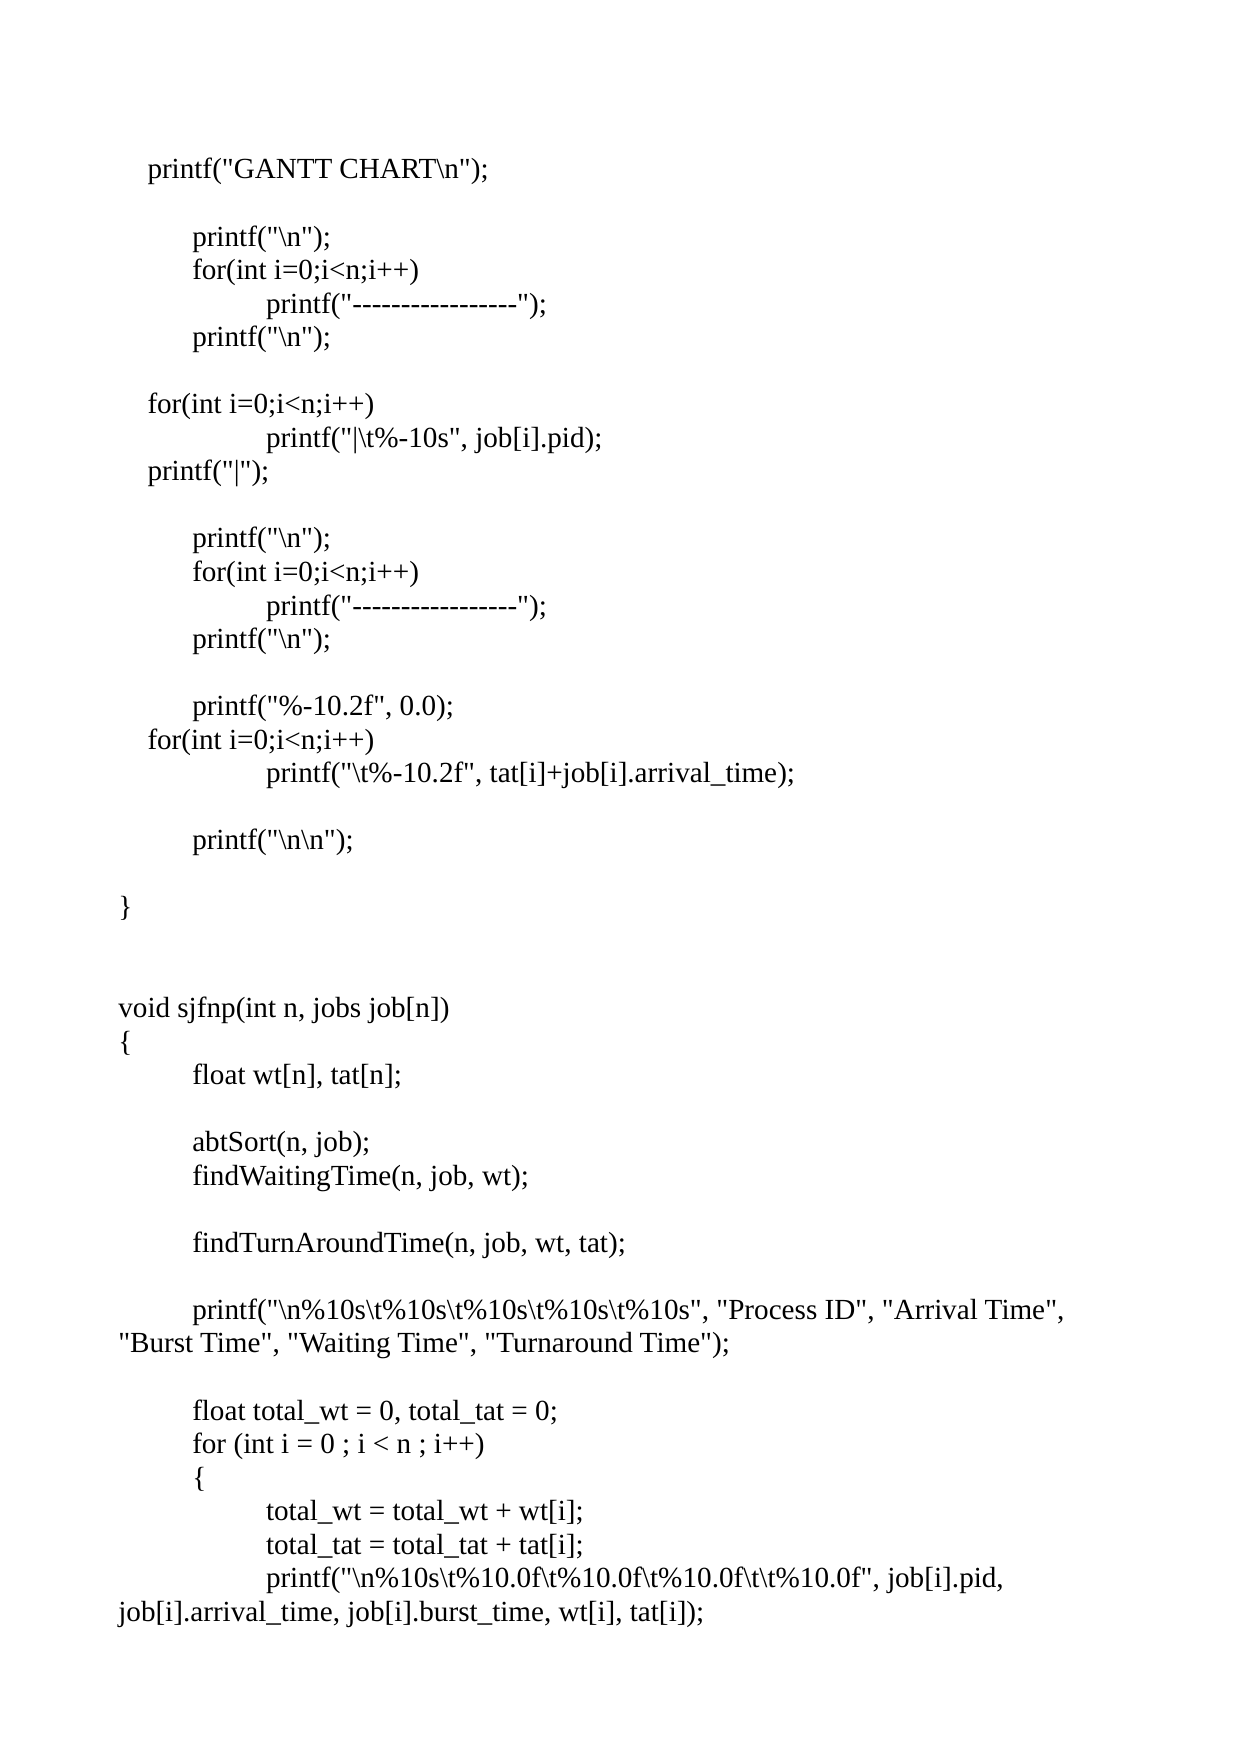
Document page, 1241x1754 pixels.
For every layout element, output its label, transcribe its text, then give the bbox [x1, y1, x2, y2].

text { [118, 1024, 1122, 1057]
text for(int i=0;i<n;i++) [118, 554, 1122, 588]
text printf("\n"); [118, 621, 1122, 655]
text float total_wt = 0, total_tat = 0; [118, 1393, 1122, 1426]
text printf("\n"); [118, 219, 1122, 252]
text printf("|\t%-10s", job[i].pid); [118, 420, 1122, 453]
text for (int i = 0 ; i < n ; i++) [118, 1426, 1122, 1460]
text printf("\n%10s\t%10.0f\t%10.0f\t%10.0f\t\t%10.0f", job[i].pid, job[i].arrival_time, job[i].burst_time, wt[i], tat[i]); [118, 1560, 1122, 1627]
text printf("\n"); [118, 521, 1122, 554]
text } [118, 889, 1122, 923]
text total_wt = total_wt + wt[i]; [118, 1493, 1122, 1527]
text findWaitingTime(n, job, wt); [118, 1158, 1122, 1191]
text printf("\t%-10.2f", tat[i]+job[i].arrival_time); [118, 755, 1122, 789]
text printf("-----------------"); [118, 286, 1122, 319]
text total_tat = total_tat + tat[i]; [118, 1527, 1122, 1560]
text for(int i=0;i<n;i++) [118, 252, 1122, 286]
text printf("\n\n"); [118, 822, 1122, 856]
text { [118, 1460, 1122, 1493]
text printf("\n%10s\t%10s\t%10s\t%10s\t%10s", "Process ID", "Arrival Time", "Burst Time", "Waiting Time", "Turnaround Time"); [118, 1292, 1122, 1359]
text for(int i=0;i<n;i++) [118, 722, 1122, 755]
text printf("-----------------"); [118, 588, 1122, 621]
text printf("GANTT CHART\n"); [118, 152, 1122, 185]
text printf("%-10.2f", 0.0); [118, 688, 1122, 722]
text void sjfnp(int n, jobs job[n]) [118, 990, 1122, 1024]
text printf("\n"); [118, 319, 1122, 353]
text findTurnAroundTime(n, job, wt, tat); [118, 1225, 1122, 1258]
text for(int i=0;i<n;i++) [118, 386, 1122, 420]
text abtSort(n, job); [118, 1124, 1122, 1158]
text printf("|"); [118, 453, 1122, 487]
text float wt[n], tat[n]; [118, 1057, 1122, 1091]
